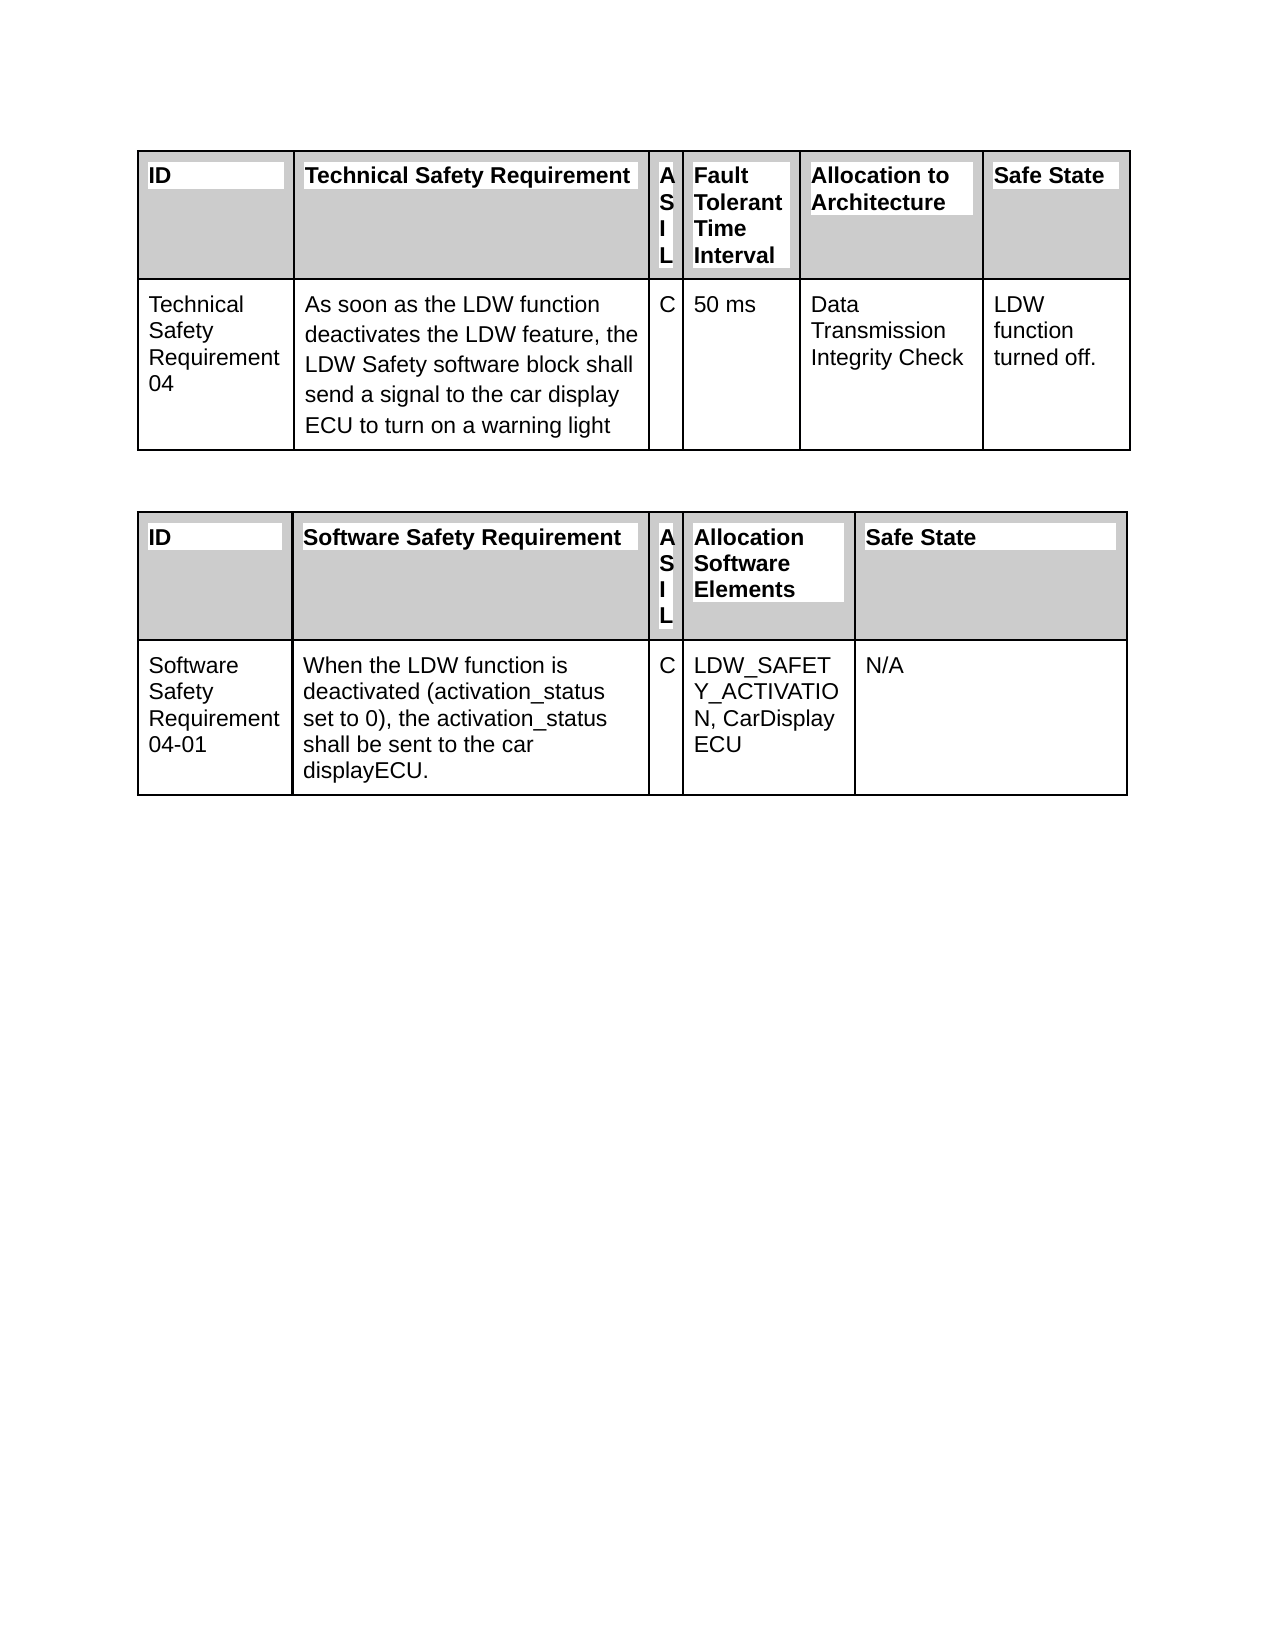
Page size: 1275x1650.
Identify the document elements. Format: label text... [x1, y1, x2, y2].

table_cell As soon as the LDW function deactivates the LDW feature, the LDW Safety software block shall send a signal to the car display ECU to turn on a warning light [295, 280, 648, 448]
table_header Safe State [856, 513, 1126, 639]
table_header Software Safety Requirement [294, 513, 648, 639]
table_header ASIL [650, 513, 682, 639]
table_cell Software Safety Requirement 04-01 [139, 641, 291, 794]
table_header Allocation to Architecture [801, 152, 982, 278]
table_header Technical Safety Requirement [295, 152, 648, 278]
table_cell Technical Safety Requirement 04 [139, 280, 293, 448]
table_cell When the LDW function is deactivated (activation_status set to 0), the activation_status shall be sent to the car displayECU. [294, 641, 648, 794]
table_header ID [139, 152, 293, 278]
table_cell C [650, 280, 682, 448]
table_header Safe State [984, 152, 1129, 278]
table_header ID [139, 513, 291, 639]
table_cell Data Transmission Integrity Check [801, 280, 982, 448]
table_cell LDW function turned off. [984, 280, 1129, 448]
table_header ASIL [650, 152, 682, 278]
table_cell C [650, 641, 682, 794]
table_header Allocation Software Elements [684, 513, 854, 639]
table_header Fault Tolerant Time Interval [684, 152, 799, 278]
table_cell N/A [856, 641, 1126, 794]
table_cell LDW_SAFETY_ACTIVATION, CarDisplay ECU [684, 641, 854, 794]
table_cell 50 ms [684, 280, 799, 448]
